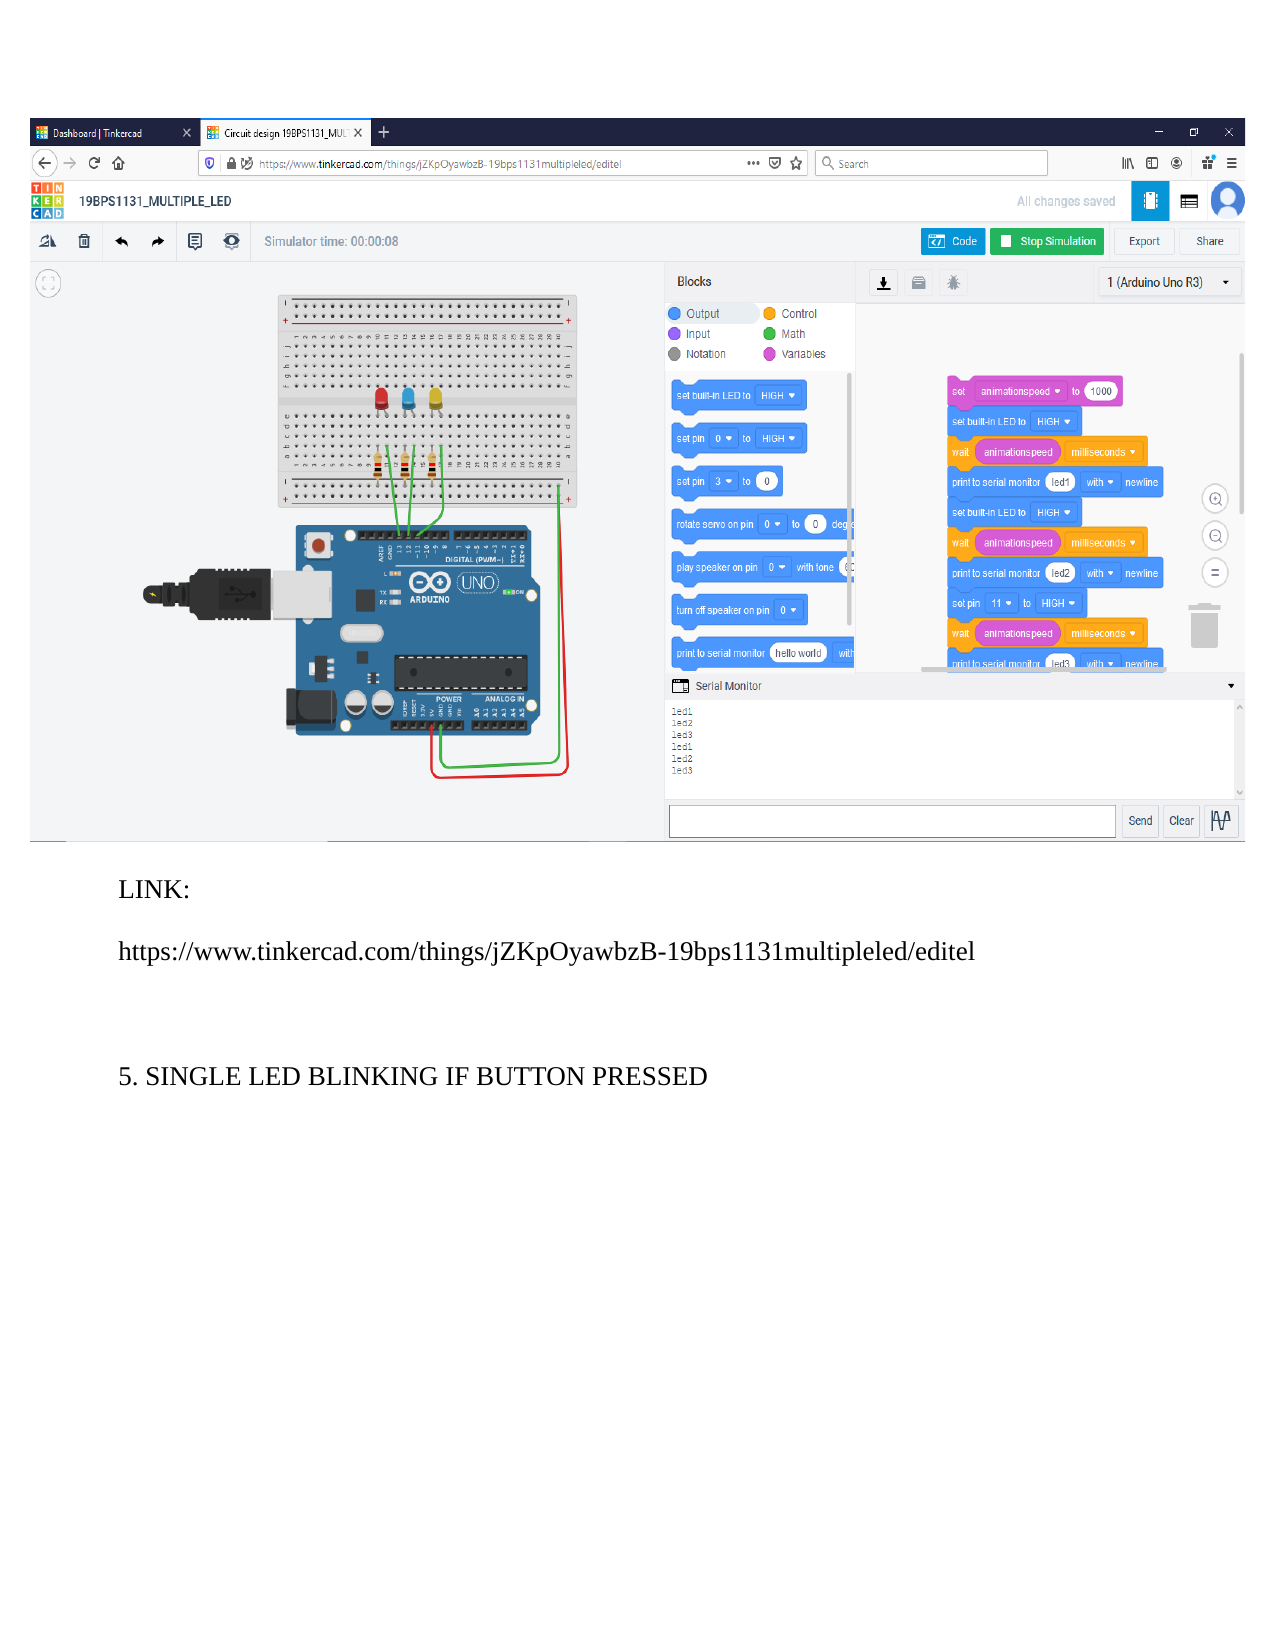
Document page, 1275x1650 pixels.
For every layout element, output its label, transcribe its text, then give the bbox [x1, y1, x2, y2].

text https://www.tinkercad.com/things/jZKpOyawbzB-19bps1131multipleled/editel [118, 936, 1157, 967]
picture [30, 118, 1246, 842]
text 5. SINGLE LED BLINKING IF BUTTON PRESSED [118, 1060, 1157, 1091]
text LINK: [118, 873, 1157, 904]
